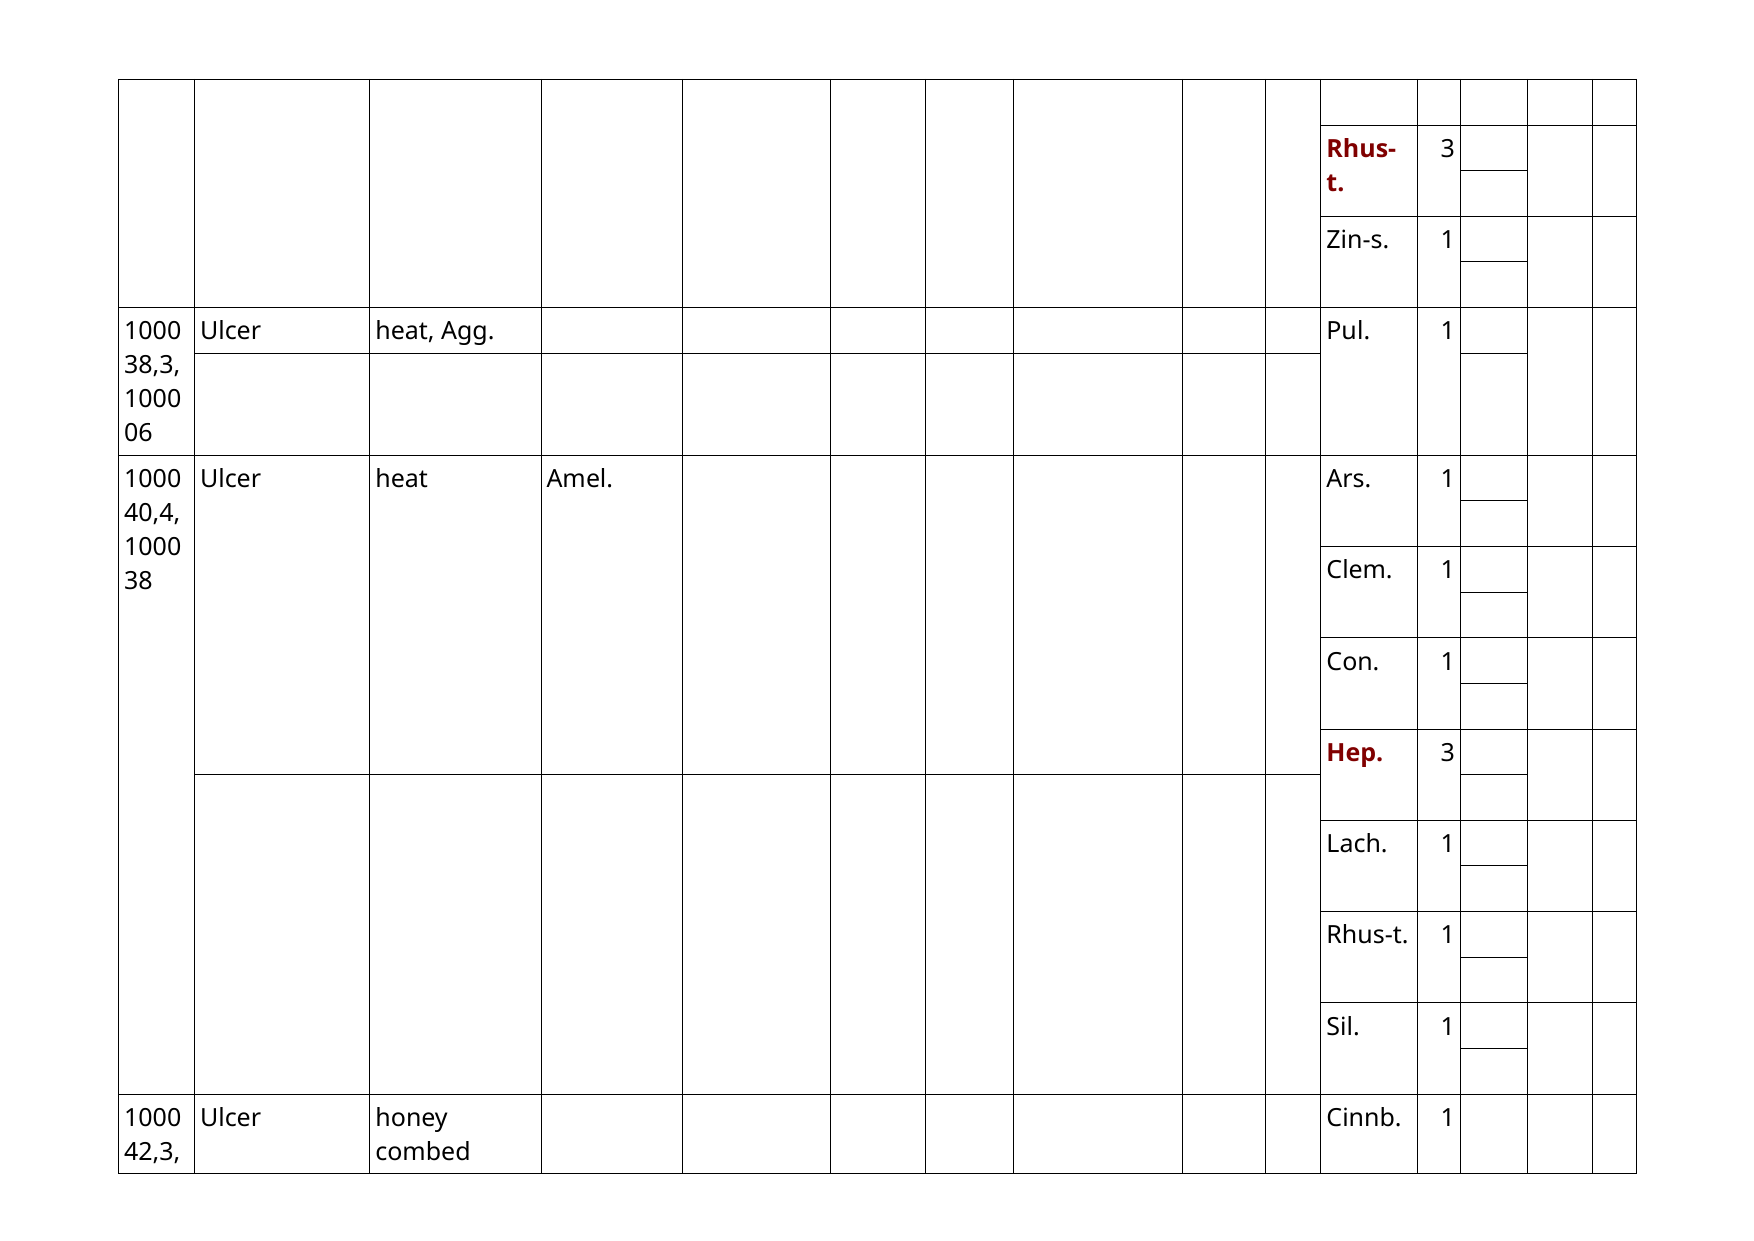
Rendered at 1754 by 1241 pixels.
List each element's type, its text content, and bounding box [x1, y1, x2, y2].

table_cell [542, 80, 682, 307]
table_cell [1593, 730, 1636, 820]
table_cell [1528, 547, 1592, 637]
table_cell [1266, 354, 1320, 455]
table_cell [542, 1095, 682, 1173]
table_cell [683, 456, 830, 774]
table_cell [195, 354, 369, 455]
table_cell [926, 308, 1013, 353]
table_cell [926, 354, 1013, 455]
table_cell [1528, 638, 1592, 728]
table_cell [1461, 80, 1527, 124]
table_cell [1593, 638, 1636, 728]
table_cell [195, 80, 369, 307]
table_cell [119, 80, 194, 307]
table_cell [1593, 217, 1636, 307]
table_cell Amel. [542, 456, 682, 774]
table_cell [1461, 1049, 1527, 1093]
table_cell [1461, 593, 1527, 637]
table_cell [1461, 308, 1527, 353]
table_cell [831, 354, 925, 455]
table_cell Ulcer [195, 1095, 369, 1173]
table_cell [1461, 354, 1527, 455]
table_cell [370, 775, 541, 1093]
table_cell Rhus-t. [1321, 126, 1417, 216]
table_cell Pul. [1321, 308, 1417, 455]
table_cell 1 [1418, 456, 1460, 546]
table_cell [1183, 1095, 1265, 1173]
table_cell 1 [1418, 308, 1460, 455]
table_cell [831, 80, 925, 307]
table_cell [1528, 1095, 1592, 1173]
table_cell [1266, 80, 1320, 307]
table_cell [683, 308, 830, 353]
table_cell [1528, 912, 1592, 1002]
table_cell [1528, 1003, 1592, 1093]
table_cell [1461, 958, 1527, 1002]
table_cell [1528, 821, 1592, 911]
table_cell [1183, 80, 1265, 307]
table_cell [1014, 775, 1182, 1093]
table_cell [1014, 1095, 1182, 1173]
table_cell [542, 308, 682, 353]
table_cell [683, 775, 830, 1093]
table_cell [1461, 684, 1527, 728]
table_cell [683, 1095, 830, 1173]
table_cell heat [370, 456, 541, 774]
table_cell [1461, 262, 1527, 307]
table_cell [1461, 775, 1527, 820]
table_cell [1593, 1003, 1636, 1093]
table_cell [1461, 456, 1527, 500]
table_cell 1 [1418, 638, 1460, 728]
table_cell [831, 308, 925, 353]
table_cell [1461, 501, 1527, 546]
table_cell 1 [1418, 912, 1460, 1002]
table_cell [542, 354, 682, 455]
table_cell [1266, 1095, 1320, 1173]
table_cell [831, 1095, 925, 1173]
table_cell [831, 775, 925, 1093]
table_cell 1 [1418, 217, 1460, 307]
table_cell Rhus-t. [1321, 912, 1417, 1002]
table_cell [1593, 821, 1636, 911]
table_cell [195, 775, 369, 1093]
table_cell [1266, 456, 1320, 774]
table_cell [1593, 80, 1636, 124]
table_cell [1593, 126, 1636, 216]
table_cell [1014, 354, 1182, 455]
table_cell honey combed [370, 1095, 541, 1173]
table_cell [1183, 308, 1265, 353]
table_cell Ulcer [195, 456, 369, 774]
table_cell [1418, 80, 1460, 124]
table_cell [1461, 912, 1527, 957]
table_cell Zin-s. [1321, 217, 1417, 307]
table_cell [1321, 80, 1417, 124]
table_cell [926, 456, 1013, 774]
table_cell [1461, 217, 1527, 261]
table_cell 3 [1418, 730, 1460, 820]
table_cell [1461, 171, 1527, 216]
table_cell [831, 456, 925, 774]
table_cell Clem. [1321, 547, 1417, 637]
table_cell 100042,3, [119, 1095, 194, 1173]
table_cell [1461, 866, 1527, 911]
table_cell [1528, 308, 1592, 455]
table_cell [1014, 308, 1182, 353]
table_cell 1 [1418, 821, 1460, 911]
table_cell [683, 354, 830, 455]
table_cell [542, 775, 682, 1093]
table_cell [1461, 730, 1527, 774]
table_cell [1528, 456, 1592, 546]
table_cell Cinnb. [1321, 1095, 1417, 1173]
table_cell [1014, 456, 1182, 774]
table_cell [370, 80, 541, 307]
table_cell [1528, 730, 1592, 820]
table_cell [1461, 126, 1527, 170]
table_cell Sil. [1321, 1003, 1417, 1093]
table_cell 100040,4,100038 [119, 456, 194, 1093]
table_cell [370, 354, 541, 455]
table_cell [1266, 308, 1320, 353]
table_cell [683, 80, 830, 307]
table_cell 1 [1418, 1095, 1460, 1173]
table_cell Hep. [1321, 730, 1417, 820]
table_cell [926, 80, 1013, 307]
table_cell [1461, 1003, 1527, 1048]
table_cell Lach. [1321, 821, 1417, 911]
table_cell [1593, 456, 1636, 546]
table_cell [926, 775, 1013, 1093]
table_cell [1183, 456, 1265, 774]
table_cell [1461, 547, 1527, 592]
table_cell 100038,3,100006 [119, 308, 194, 455]
table_cell [926, 1095, 1013, 1173]
table_cell 1 [1418, 1003, 1460, 1093]
table_cell [1593, 912, 1636, 1002]
table_cell Con. [1321, 638, 1417, 728]
table_cell [1183, 354, 1265, 455]
table_cell [1593, 1095, 1636, 1173]
table_cell [1528, 217, 1592, 307]
table_cell [1593, 308, 1636, 455]
table_cell [1593, 547, 1636, 637]
table_cell [1461, 821, 1527, 865]
table_cell [1461, 638, 1527, 683]
table_cell 3 [1418, 126, 1460, 216]
table_cell heat, Agg. [370, 308, 541, 353]
table_cell [1183, 775, 1265, 1093]
table_cell [1014, 80, 1182, 307]
table_cell [1528, 126, 1592, 216]
table_cell [1528, 80, 1592, 124]
table_cell 1 [1418, 547, 1460, 637]
table_cell Ars. [1321, 456, 1417, 546]
table_cell Ulcer [195, 308, 369, 353]
table_cell [1461, 1095, 1527, 1173]
table_cell [1266, 775, 1320, 1093]
